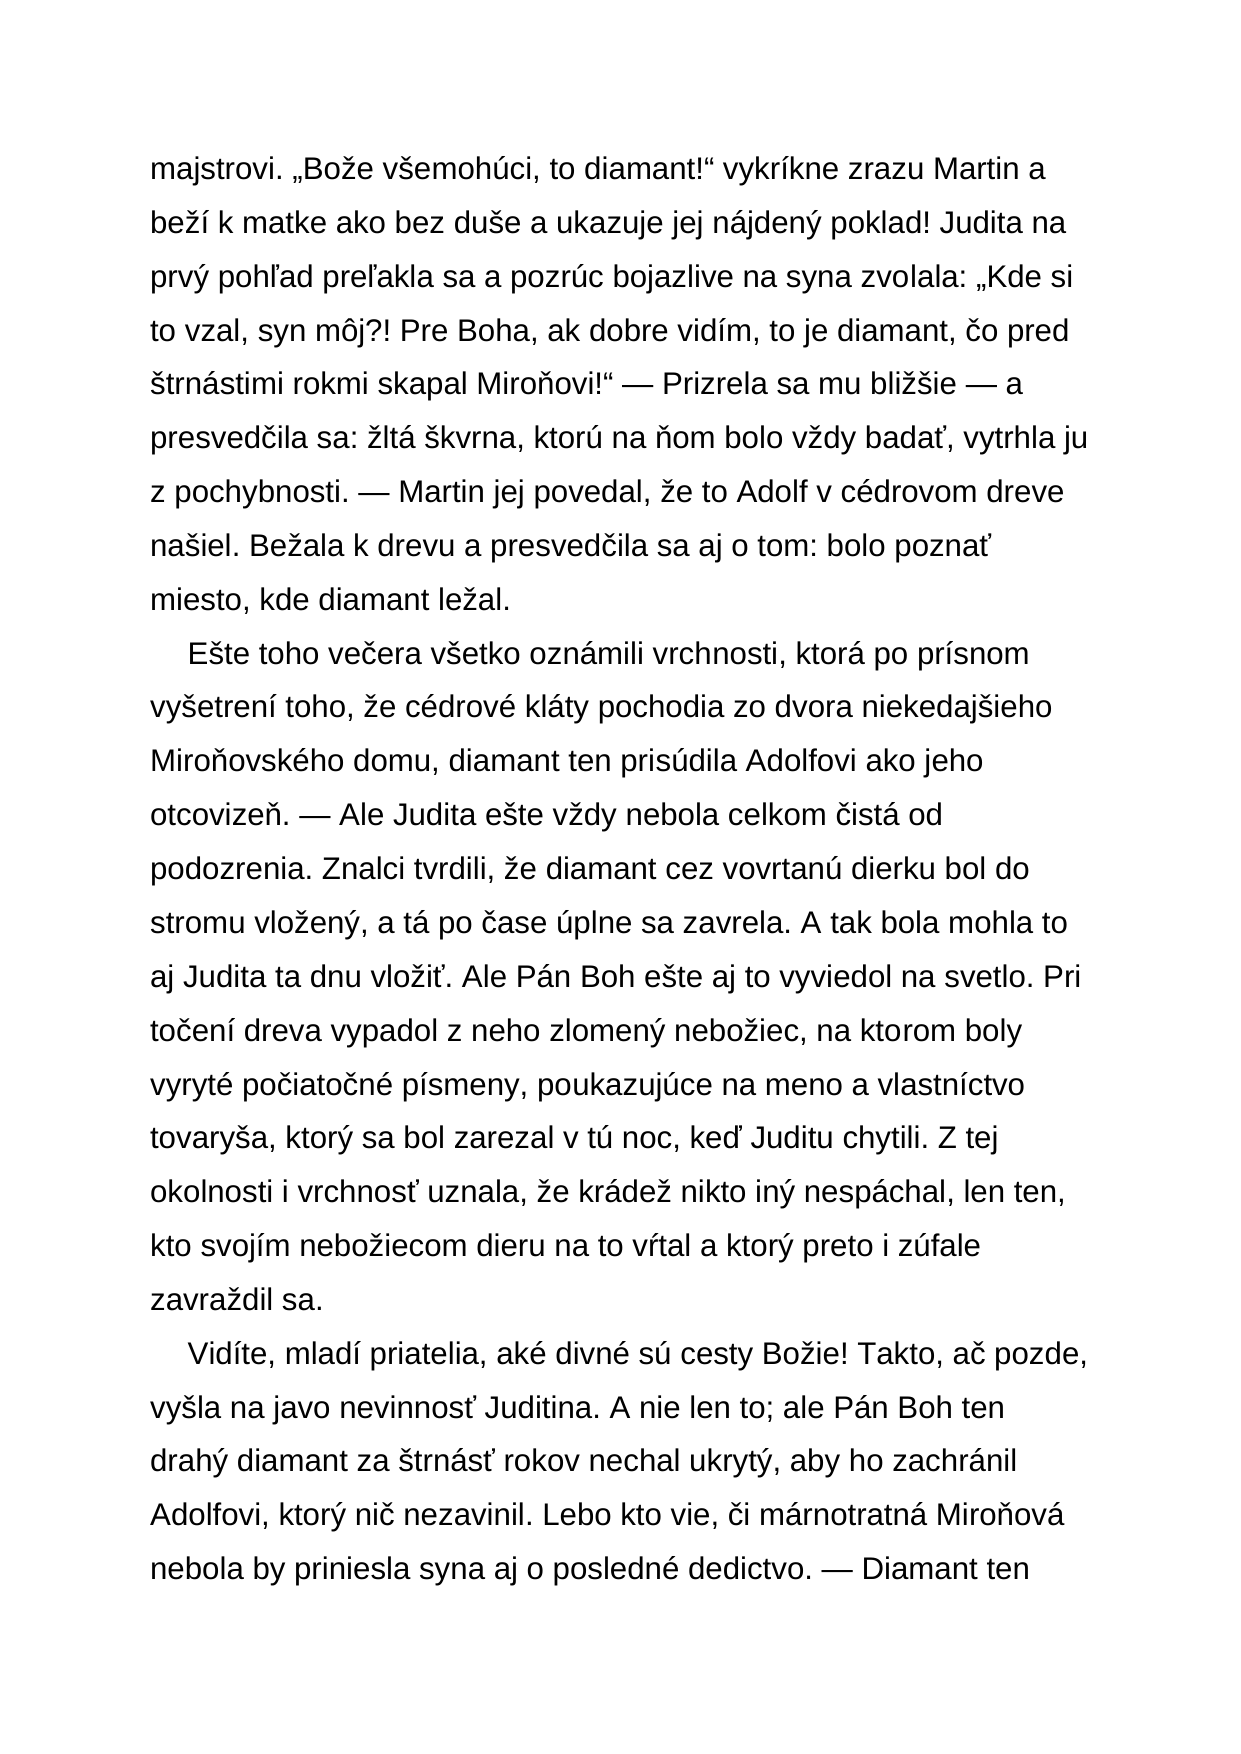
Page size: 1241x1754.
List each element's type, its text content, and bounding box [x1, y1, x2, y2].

text Ešte toho večera všetko oznámili vrch­nosti, ktorá po prísnom vyšetrení toho, že cédrové kláty pochodia zo dvora niekedajšieho Miroňovského domu, diamant ten pri­súdila Adolfovi ako jeho otcovizeň. — Ale Judita ešte vždy nebola celkom čistá od podozrenia. Znalci tvrdili, že diamant cez vovrtanú dierku bol do stromu vložený, a tá po čase úplne sa zavrela. A tak bola mohla to aj Judita ta dnu vložiť. Ale Pán Boh ešte aj to vyviedol na svetlo. Pri točení dreva vypadol z neho zlomený nebožiec, na kto­rom boly vyryté počiatočné písmeny, po­ukazujúce na meno a vlastníctvo tovaryša, ktorý sa bol zarezal v tú noc, keď Juditu chytili. Z tej okolnosti i vrchnosť uznala, že krádež nikto iný nespáchal, len ten, kto svojím nebožiecom dieru na to vŕtal a ktorý preto i zúfale zavraždil sa. [150, 635, 1091, 1317]
text majstrovi. „Bože vše­mohúci, to diamant!“ vykríkne zrazu Martin a beží k matke ako bez duše a ukazuje jej nájdený poklad! Judita na prvý pohľad preľakla sa a pozrúc bojazlive na syna zvo­lala: „Kde si to vzal, syn môj?! Pre Boha, ak dobre vidím, to je diamant, čo pred štrná­stimi rokmi skapal Miroňovi!“ — Prizrela sa mu bližšie — a presvedčila sa: žltá škvrna, ktorú na ňom bolo vždy badať, vytrhla ju z pochybnosti. — Martin jej povedal, že to Adolf v cédrovom dreve našiel. Bežala k drevu a presvedčila sa aj o tom: bolo poznať miesto, kde diamant ležal. [150, 150, 1091, 617]
text Vidíte, mladí priatelia, aké divné sú cesty Božie! Takto, ač pozde, vyšla na javo nevinnosť Juditina. A nie len to; ale Pán Boh ten drahý diamant za štrnásť rokov nechal ukrytý, aby ho zachránil Adolfovi, ktorý nič nezavinil. Lebo kto vie, či márnotratná Miroňová nebola by priniesla syna aj o posledné dedictvo. — Diamant ten [150, 1335, 1091, 1586]
